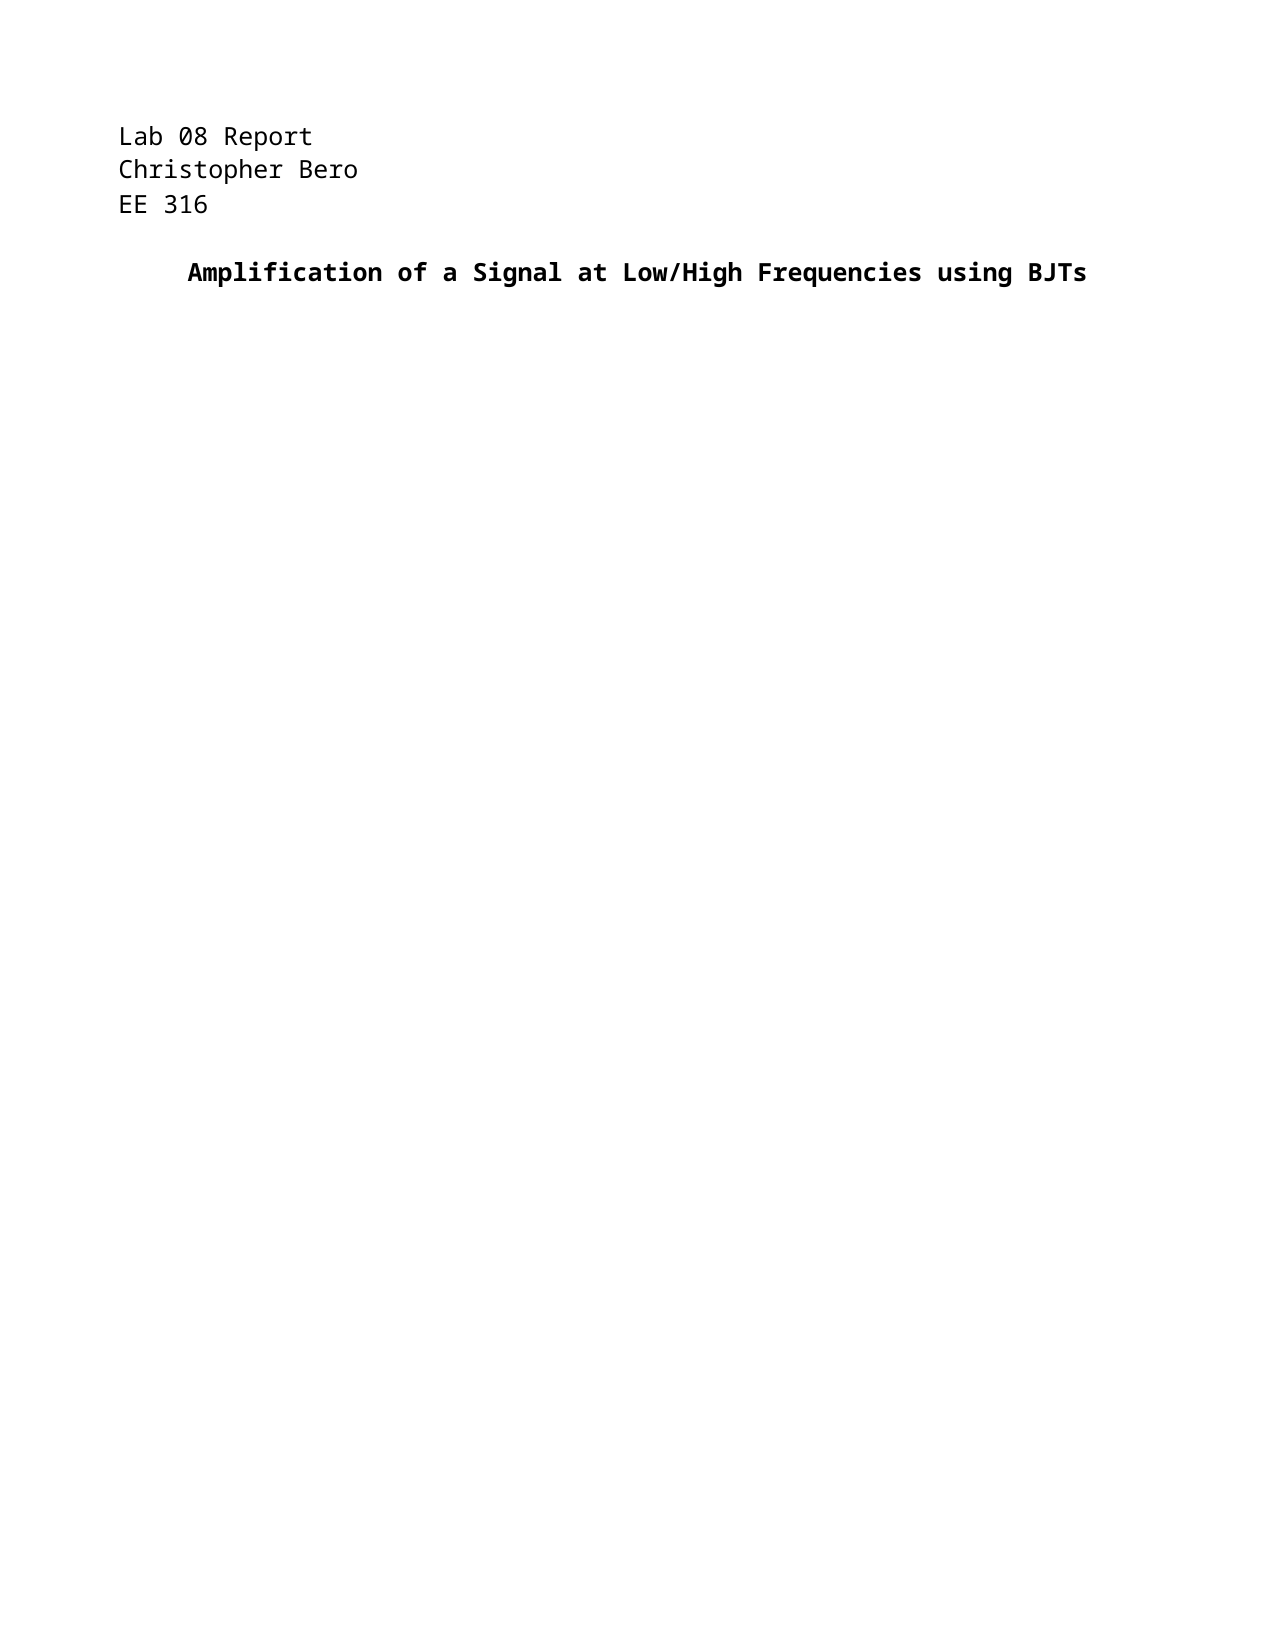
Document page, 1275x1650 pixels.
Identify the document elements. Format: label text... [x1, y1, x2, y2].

text Amplification of a Signal at Low/High Frequencies using BJTs [118, 254, 1157, 288]
text Christopher Bero [118, 152, 1157, 186]
text Lab 08 Report [118, 118, 1157, 152]
text EE 316 [118, 186, 1157, 220]
